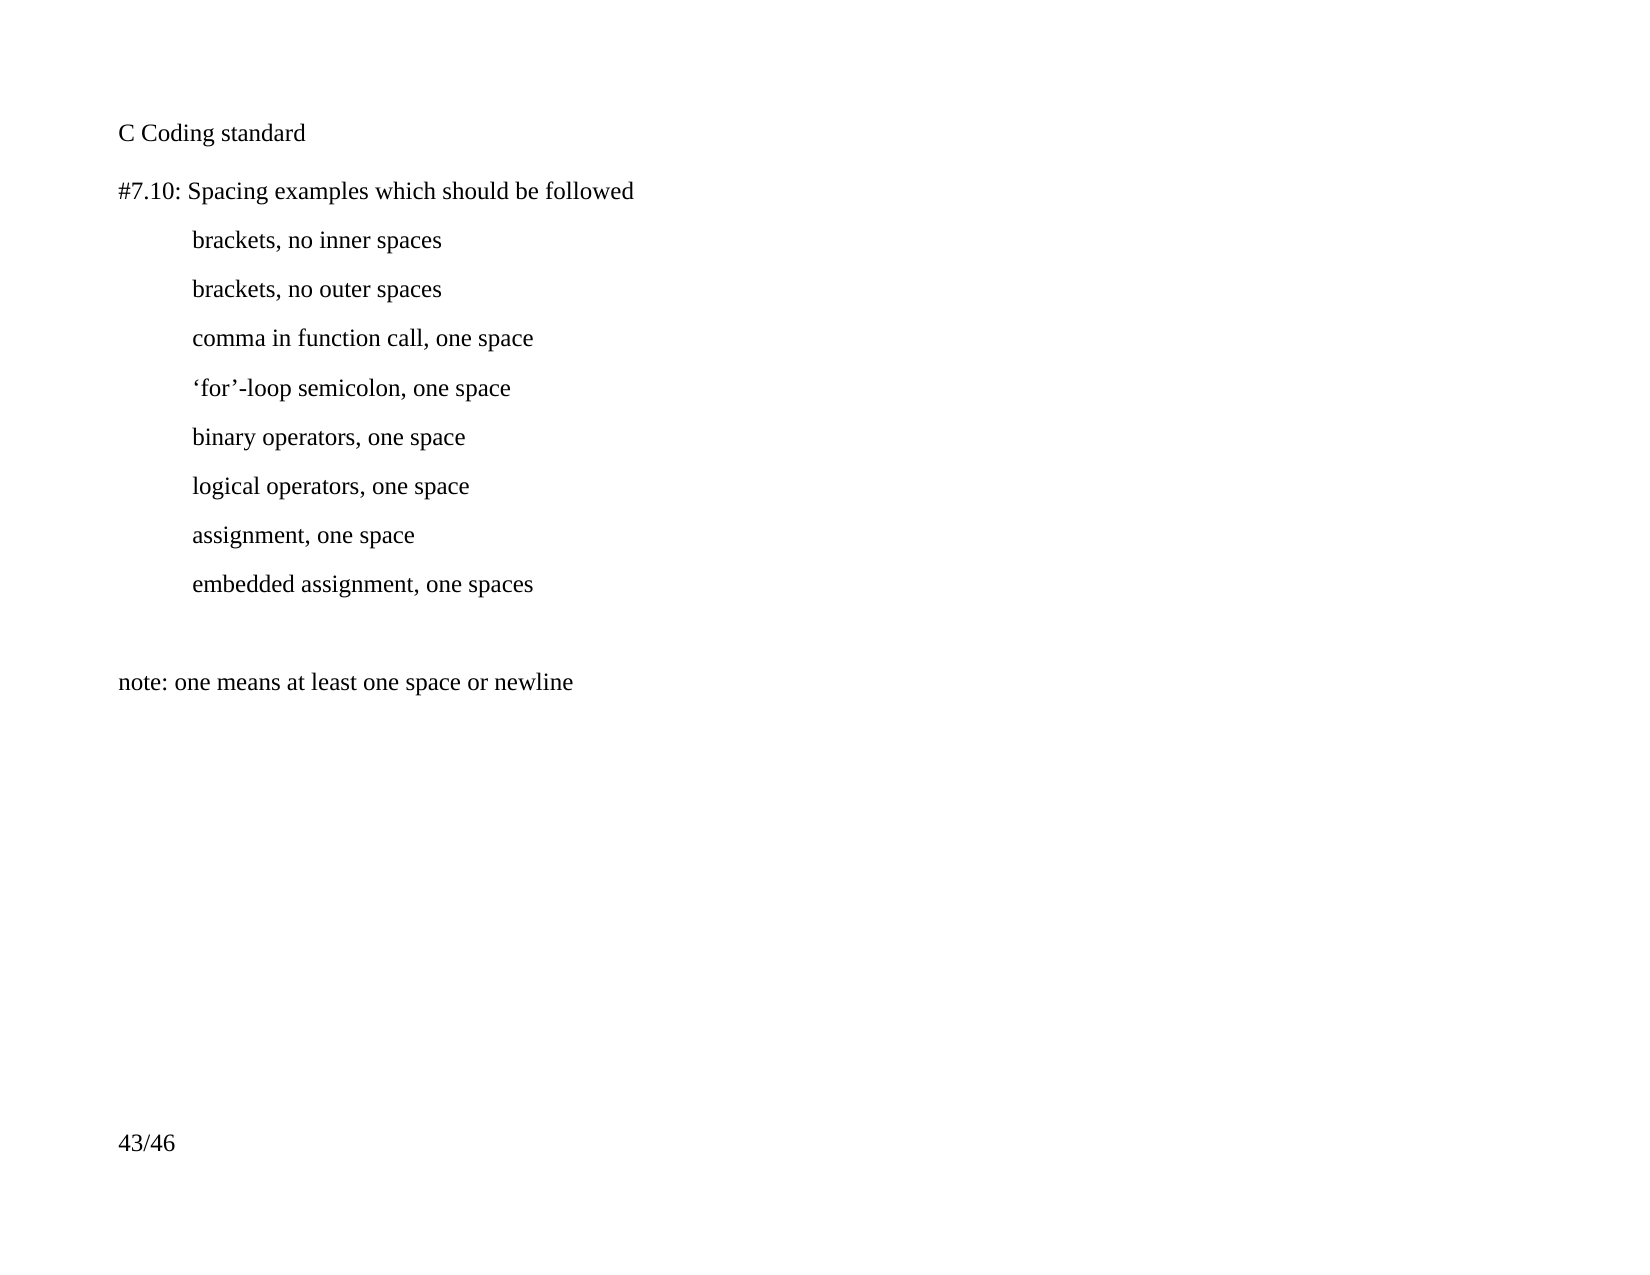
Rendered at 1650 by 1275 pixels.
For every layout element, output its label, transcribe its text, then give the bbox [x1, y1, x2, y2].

text ‘for’-loop semicolon, one space [192, 373, 1532, 401]
text assignment, one space [192, 520, 1532, 548]
text brackets, no inner spaces [192, 225, 1532, 254]
text binary operators, one space [192, 422, 1532, 450]
text embedded assignment, one spaces [192, 569, 1532, 598]
text note: one means at least one space or newline [118, 667, 1532, 696]
text #7.10: Spacing examples which should be followed [118, 176, 1532, 205]
text comma in function call, one space [192, 323, 1532, 352]
text logical operators, one space [192, 471, 1532, 499]
text brackets, no outer spaces [192, 274, 1532, 303]
